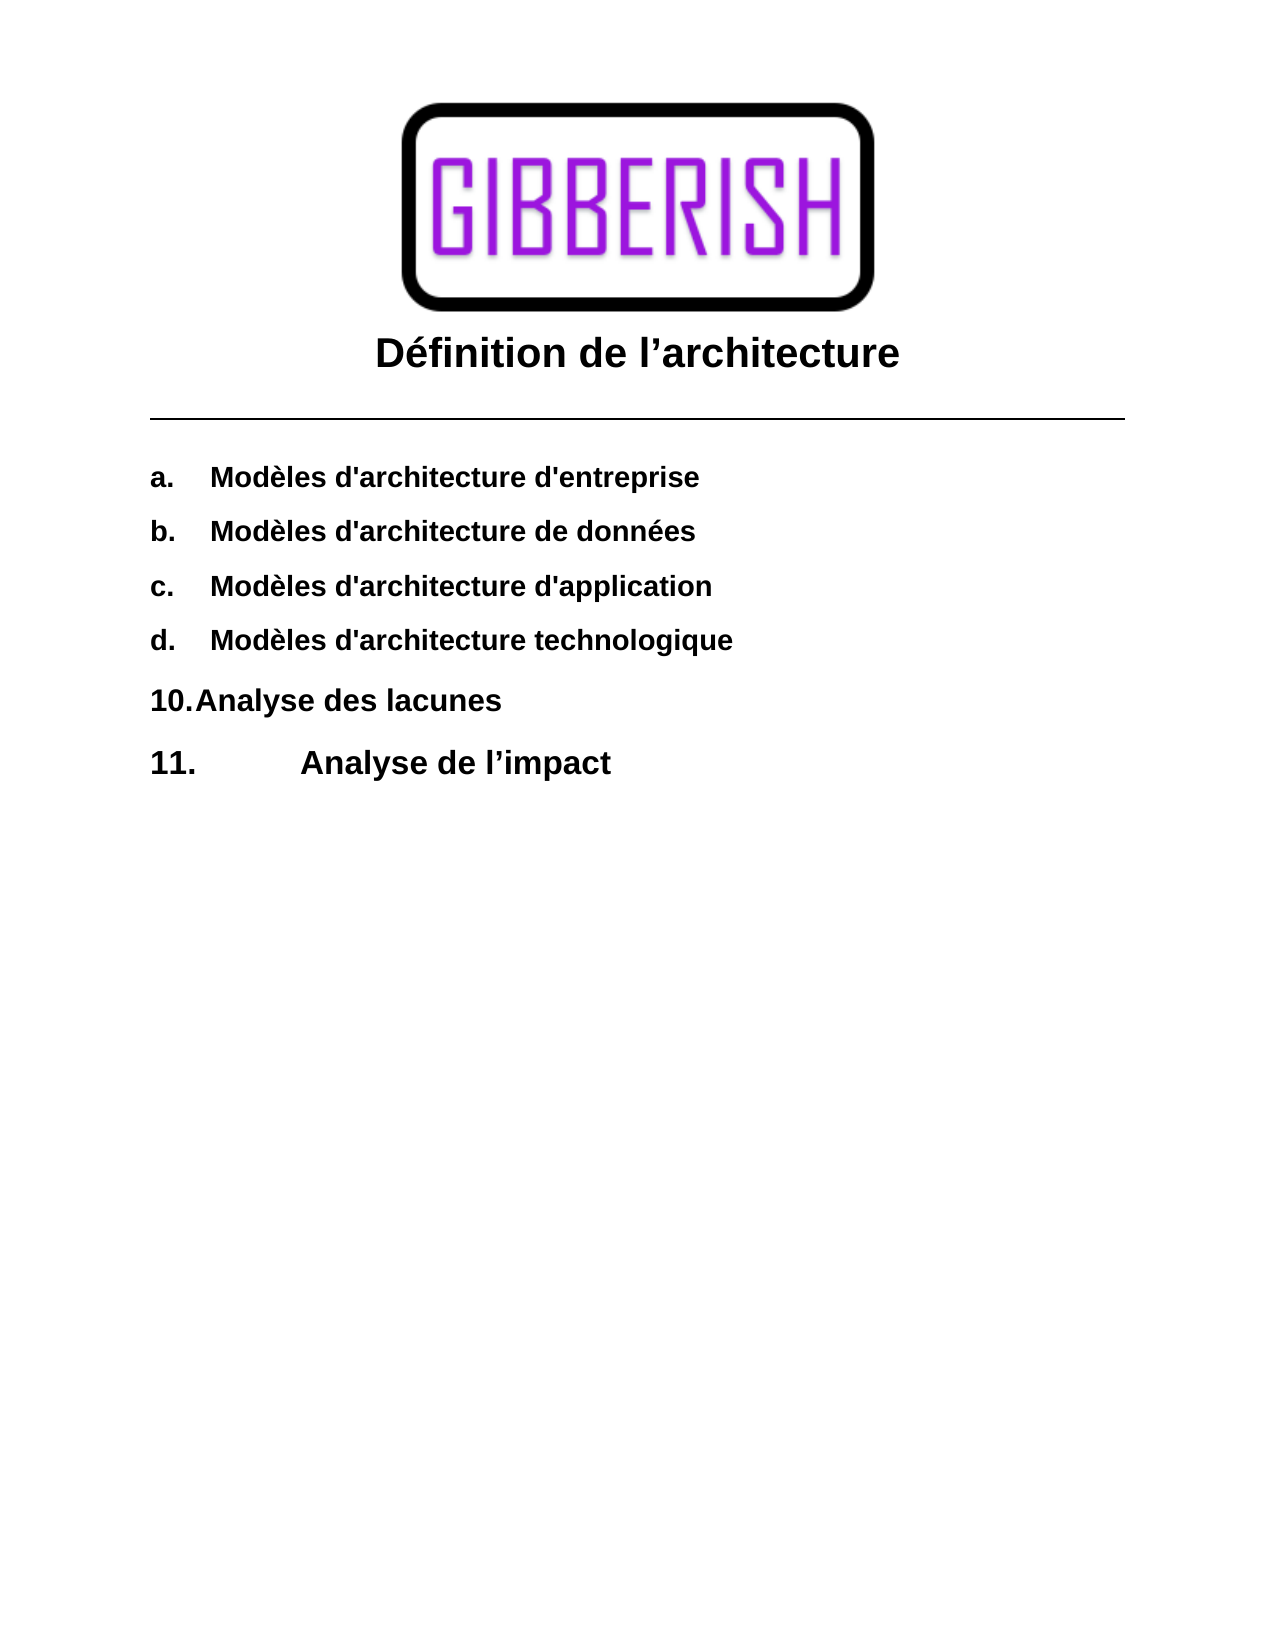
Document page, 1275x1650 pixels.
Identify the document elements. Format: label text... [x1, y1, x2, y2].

subtitle Analyse des lacunes [150, 682, 1125, 718]
subtitle Analyse de l’impact [150, 743, 1125, 781]
subtitle Modèles d'architecture d'entreprise [150, 460, 1125, 494]
subtitle Modèles d'architecture de données [150, 514, 1125, 548]
picture [388, 86, 887, 329]
subtitle Modèles d'architecture d'application [150, 569, 1125, 602]
subtitle Modèles d'architecture technologique [150, 623, 1125, 657]
